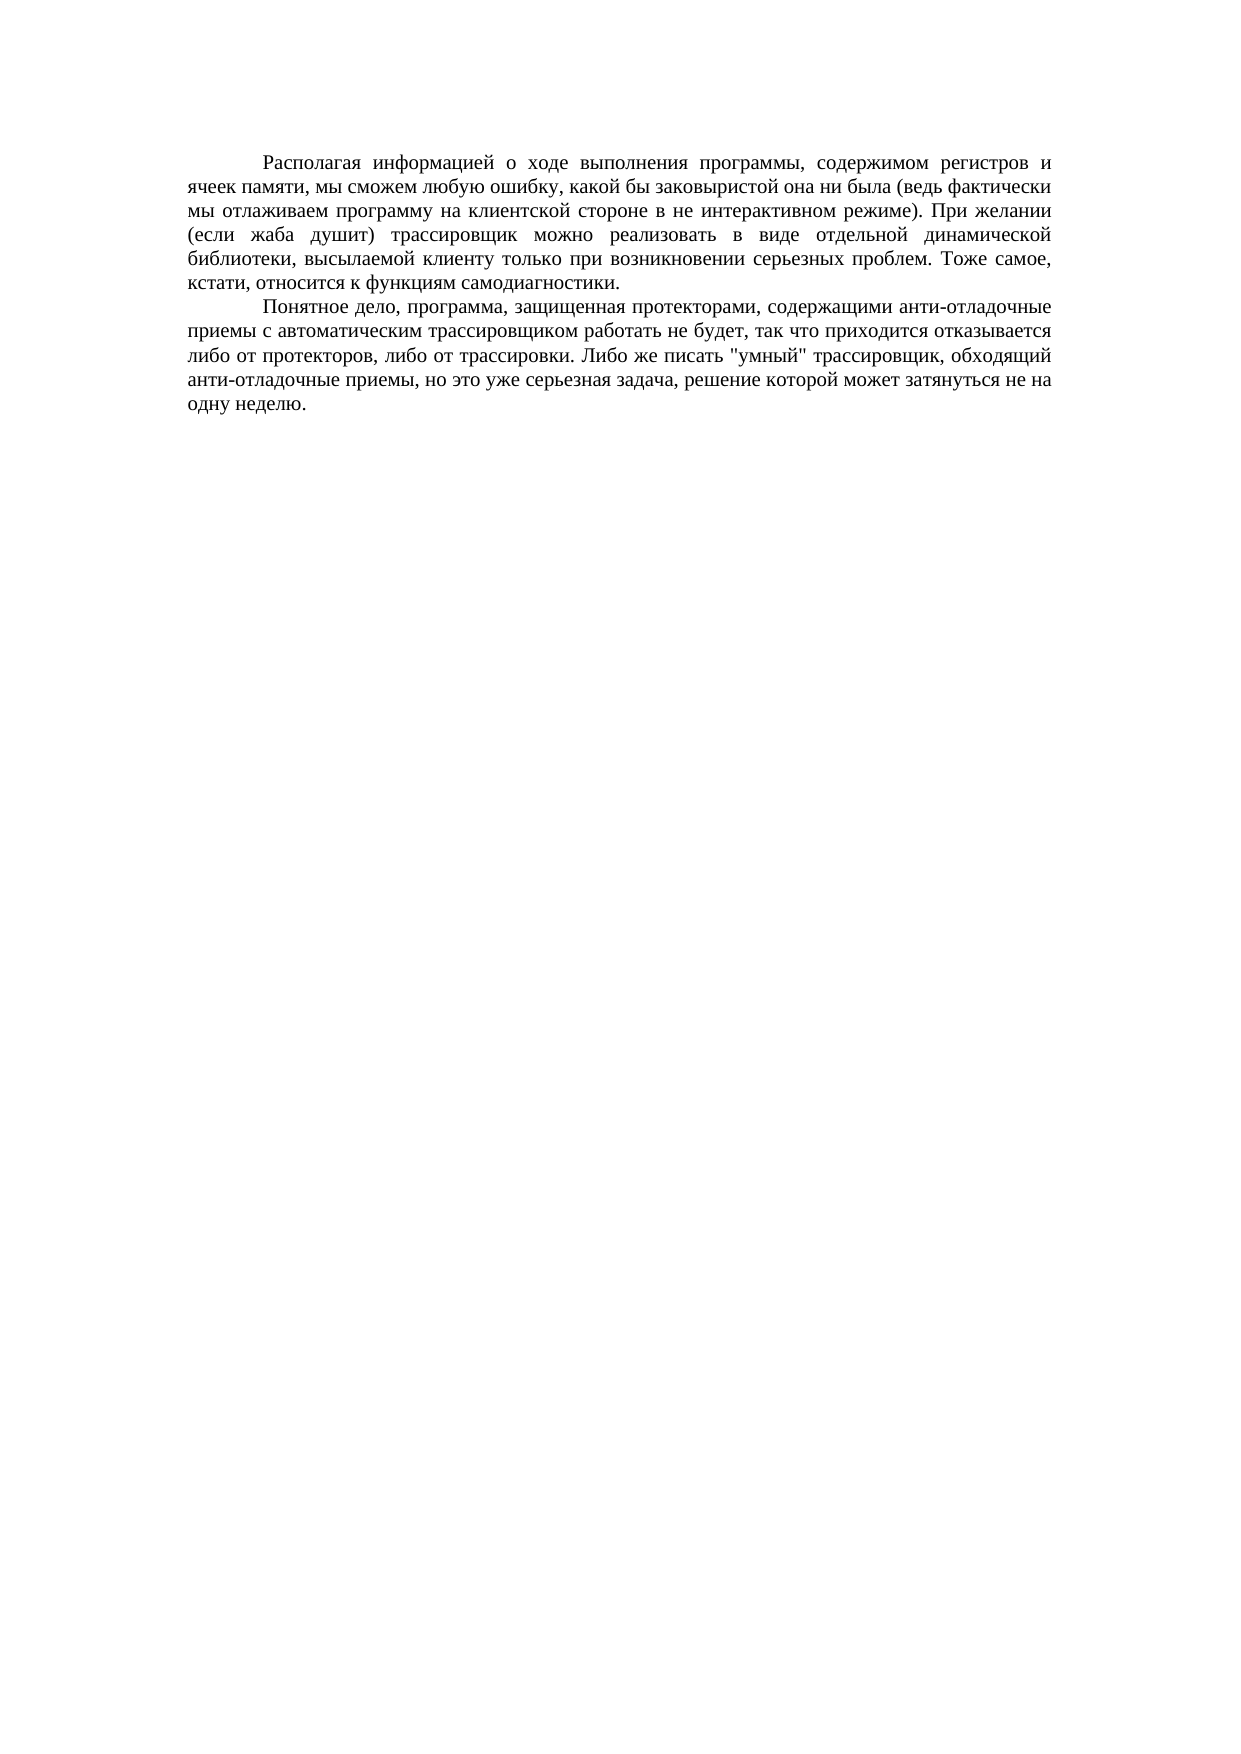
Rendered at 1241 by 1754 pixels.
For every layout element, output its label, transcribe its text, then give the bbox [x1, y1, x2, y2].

text Располагая информацией о ходе выполнения программы, содержимом регистров и ячеек памяти, мы сможем любую ошибку, какой бы заковыристой она ни была (ведь фактически мы отлаживаем программу на клиентской стороне в не интерактивном режиме). При желании (если жаба душит) трассировщик можно реализовать в виде отдельной динамической библиотеки, высылаемой клиенту только при возникновении серьезных проблем. Тоже самое, кстати, относится к функциям самодиагностики. [187, 150, 1053, 294]
text Понятное дело, программа, защищенная протекторами, содержащими анти-отладочные приемы с автоматическим трассировщиком работать не будет, так что приходится отказывается либо от протекторов, либо от трассировки. Либо же писать "умный" трассировщик, обходящий анти-отладочные приемы, но это уже серьезная задача, решение которой может затянуться не на одну неделю. [187, 294, 1053, 415]
